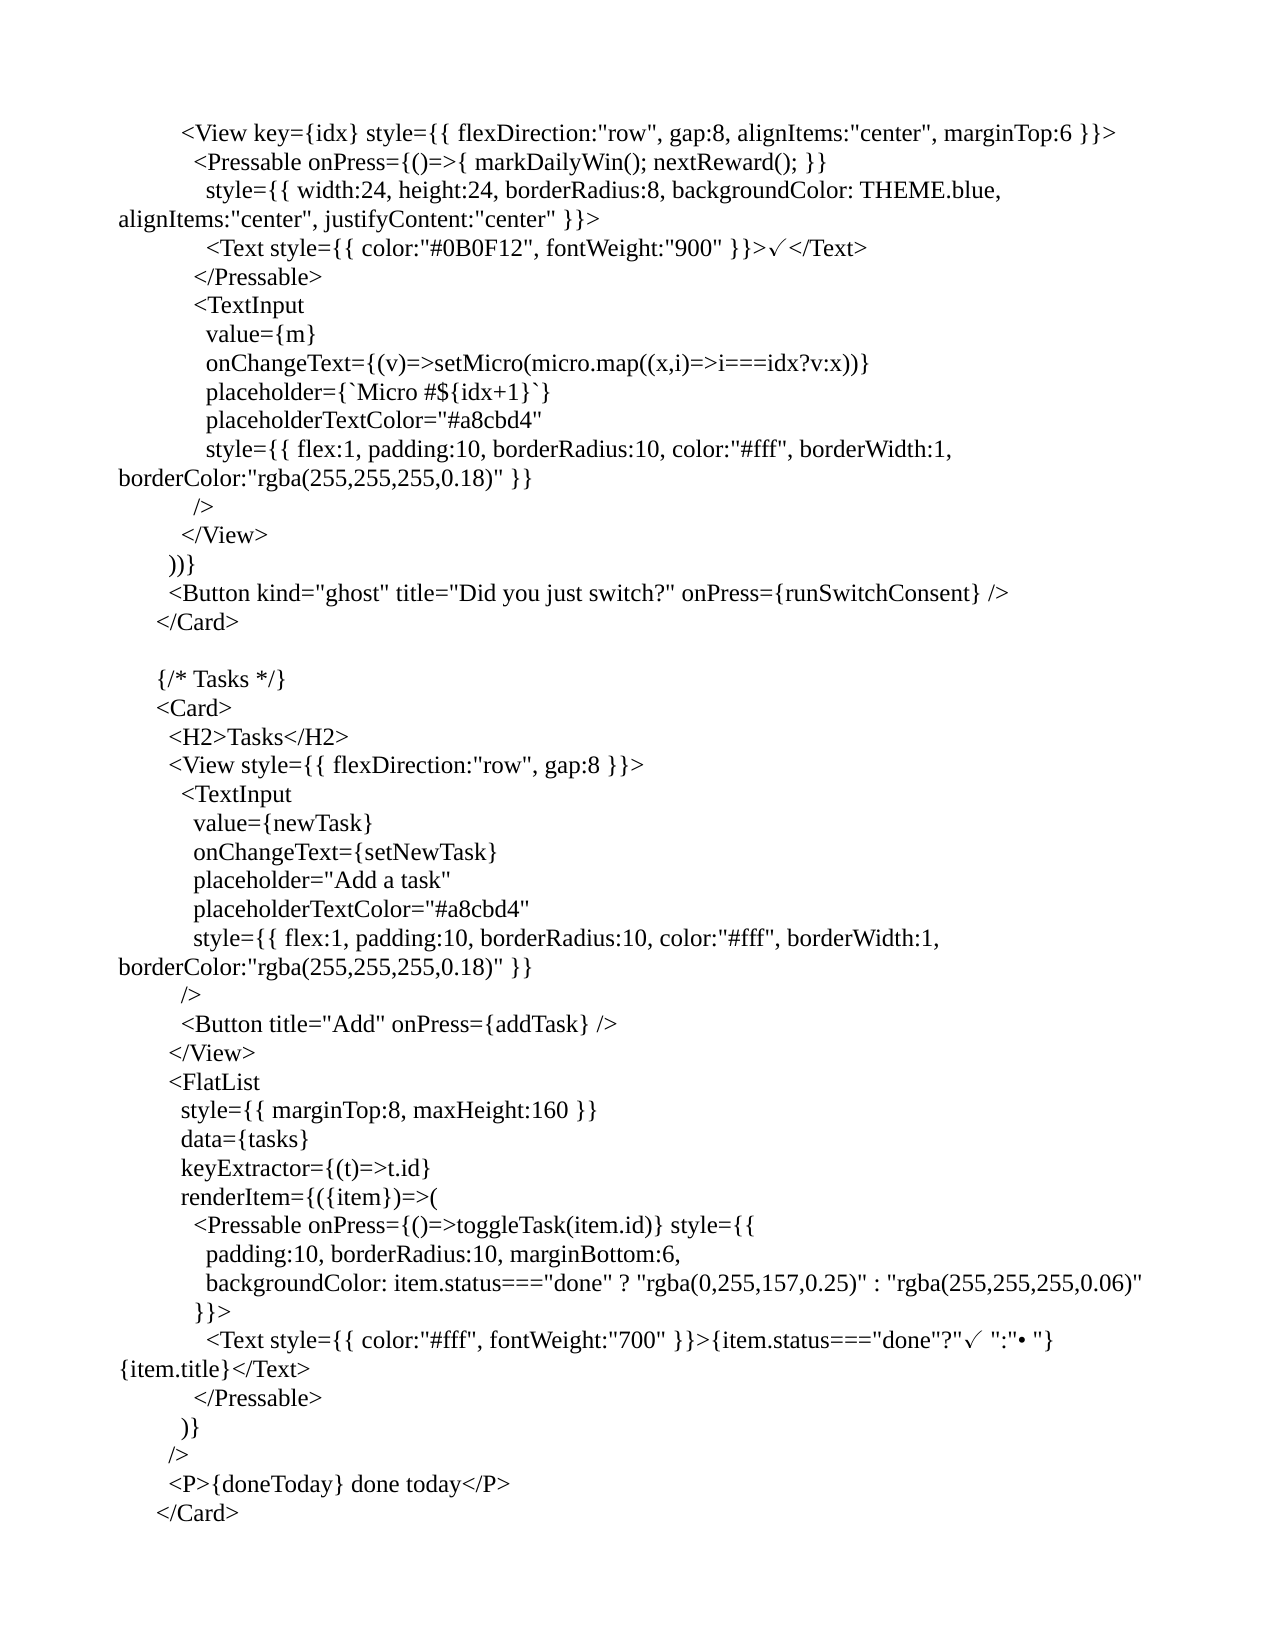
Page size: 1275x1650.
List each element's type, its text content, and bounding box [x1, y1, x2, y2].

text {/* Tasks */} [118, 664, 1157, 693]
text }}> [118, 1297, 1157, 1326]
text placeholder={`Micro #${idx+1}`} [118, 377, 1157, 406]
text placeholderTextColor="#a8cbd4" [118, 894, 1157, 923]
text ))} [118, 549, 1157, 578]
text style={{ flex:1, padding:10, borderRadius:10, color:"#fff", borderWidth:1, borderColor:"rgba(255,255,255,0.18)" }} [118, 434, 1157, 492]
text <TextInput [118, 779, 1157, 808]
text padding:10, borderRadius:10, marginBottom:6, [118, 1239, 1157, 1268]
text renderItem={({item})=>( [118, 1182, 1157, 1211]
text <View style={{ flexDirection:"row", gap:8 }}> [118, 751, 1157, 779]
text )} [118, 1412, 1157, 1441]
text <Pressable onPress={()=>{ markDailyWin(); nextReward(); }} [118, 147, 1157, 176]
text <View key={idx} style={{ flexDirection:"row", gap:8, alignItems:"center", marginTop:6 }}> [118, 118, 1157, 147]
text </View> [118, 521, 1157, 549]
text </View> [118, 1038, 1157, 1067]
text keyExtractor={(t)=>t.id} [118, 1153, 1157, 1182]
text placeholderTextColor="#a8cbd4" [118, 406, 1157, 434]
text <FlatList [118, 1067, 1157, 1096]
text style={{ width:24, height:24, borderRadius:8, backgroundColor: THEME.blue, alignItems:"center", justifyContent:"center" }}> [118, 176, 1157, 233]
text <H2>Tasks</H2> [118, 722, 1157, 751]
text <TextInput [118, 291, 1157, 319]
text backgroundColor: item.status==="done" ? "rgba(0,255,157,0.25)" : "rgba(255,255,255,0.06)" [118, 1268, 1157, 1297]
text onChangeText={(v)=>setMicro(micro.map((x,i)=>i===idx?v:x))} [118, 348, 1157, 377]
text /> [118, 1441, 1157, 1469]
text <P>{doneToday} done today</P> [118, 1469, 1157, 1498]
text onChangeText={setNewTask} [118, 837, 1157, 866]
text value={m} [118, 319, 1157, 348]
text <Button kind="ghost" title="Did you just switch?" onPress={runSwitchConsent} /> [118, 578, 1157, 607]
text <Text style={{ color:"#fff", fontWeight:"700" }}>{item.status==="done"?"✓ ":"• "}{item.title}</Text> [118, 1326, 1157, 1383]
text value={newTask} [118, 808, 1157, 837]
text /> [118, 492, 1157, 521]
text <Text style={{ color:"#0B0F12", fontWeight:"900" }}>✓</Text> [118, 233, 1157, 262]
text </Card> [118, 1498, 1157, 1527]
text </Pressable> [118, 1383, 1157, 1412]
text style={{ flex:1, padding:10, borderRadius:10, color:"#fff", borderWidth:1, borderColor:"rgba(255,255,255,0.18)" }} [118, 923, 1157, 981]
text <Button title="Add" onPress={addTask} /> [118, 1009, 1157, 1038]
text <Pressable onPress={()=>toggleTask(item.id)} style={{ [118, 1211, 1157, 1239]
text <Card> [118, 693, 1157, 722]
text /> [118, 981, 1157, 1009]
text </Pressable> [118, 262, 1157, 291]
text placeholder="Add a task" [118, 866, 1157, 894]
text data={tasks} [118, 1124, 1157, 1153]
text style={{ marginTop:8, maxHeight:160 }} [118, 1096, 1157, 1124]
text </Card> [118, 607, 1157, 636]
